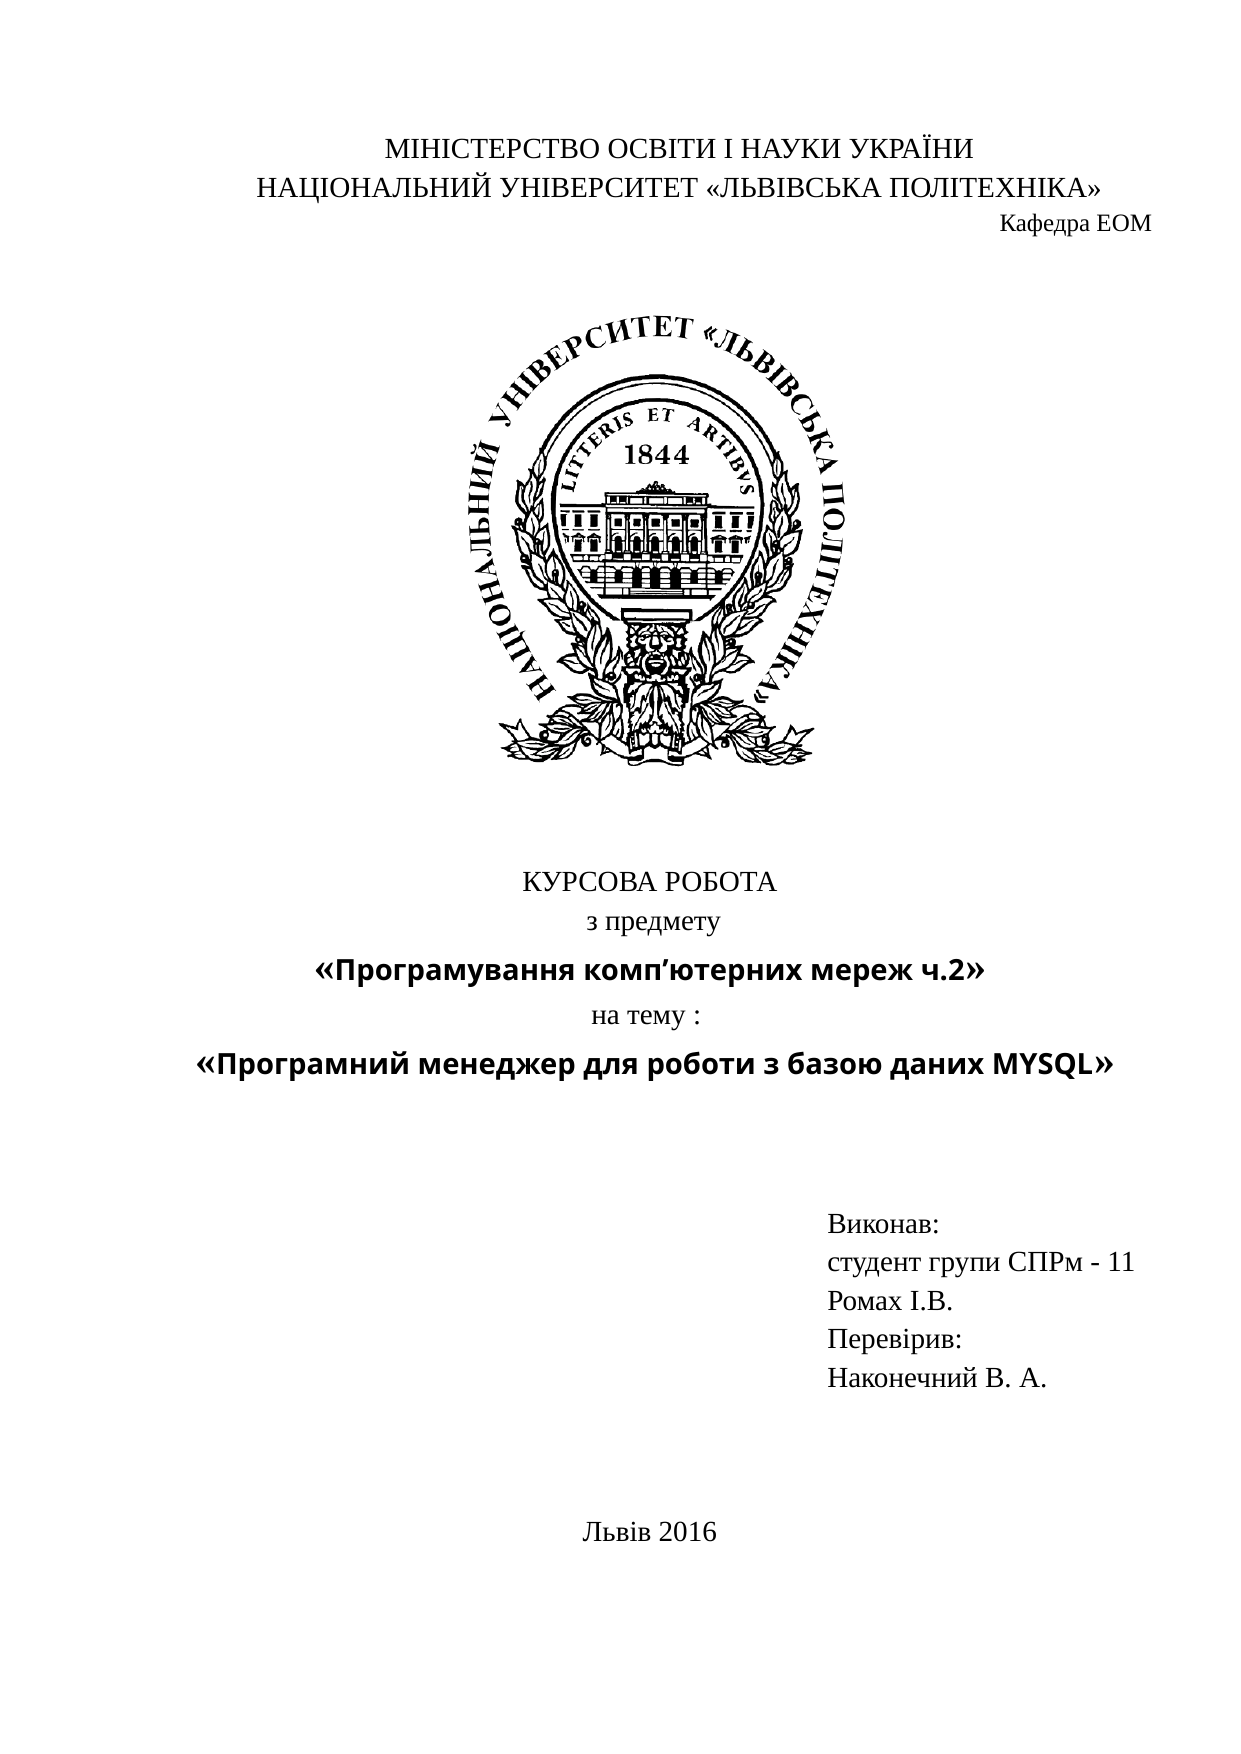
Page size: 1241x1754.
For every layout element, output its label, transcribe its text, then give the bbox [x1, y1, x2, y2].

text Перевірив: [827, 1322, 1152, 1355]
text Львів 2016 [148, 1514, 1152, 1548]
picture [438, 300, 864, 784]
text з предмету [148, 903, 1152, 937]
text Ромах І.В. [827, 1283, 1152, 1317]
text студент групи СПРм - 11 [827, 1244, 1152, 1278]
text «Програмний менеджер для роботи з базою даних MYSQL» [148, 1035, 1152, 1083]
text на тему : [148, 997, 1152, 1030]
text Наконечний В. А. [827, 1360, 1152, 1394]
text МІНІСТЕРСТВО ОСВІТИ І НАУКИ УКРАЇНИ [148, 131, 1152, 165]
text КУРСОВА РОБОТА [148, 864, 1152, 898]
text Виконав: [827, 1206, 1152, 1239]
text «Програмування комп’ютерних мереж ч.2» [148, 942, 1152, 989]
text НАЦІОНАЛЬНИЙ УНІВЕРСИТЕТ «ЛЬВІВСЬКА ПОЛІТЕХНІКА» [148, 170, 1152, 203]
text Кафедра ЕОМ [148, 208, 1152, 237]
